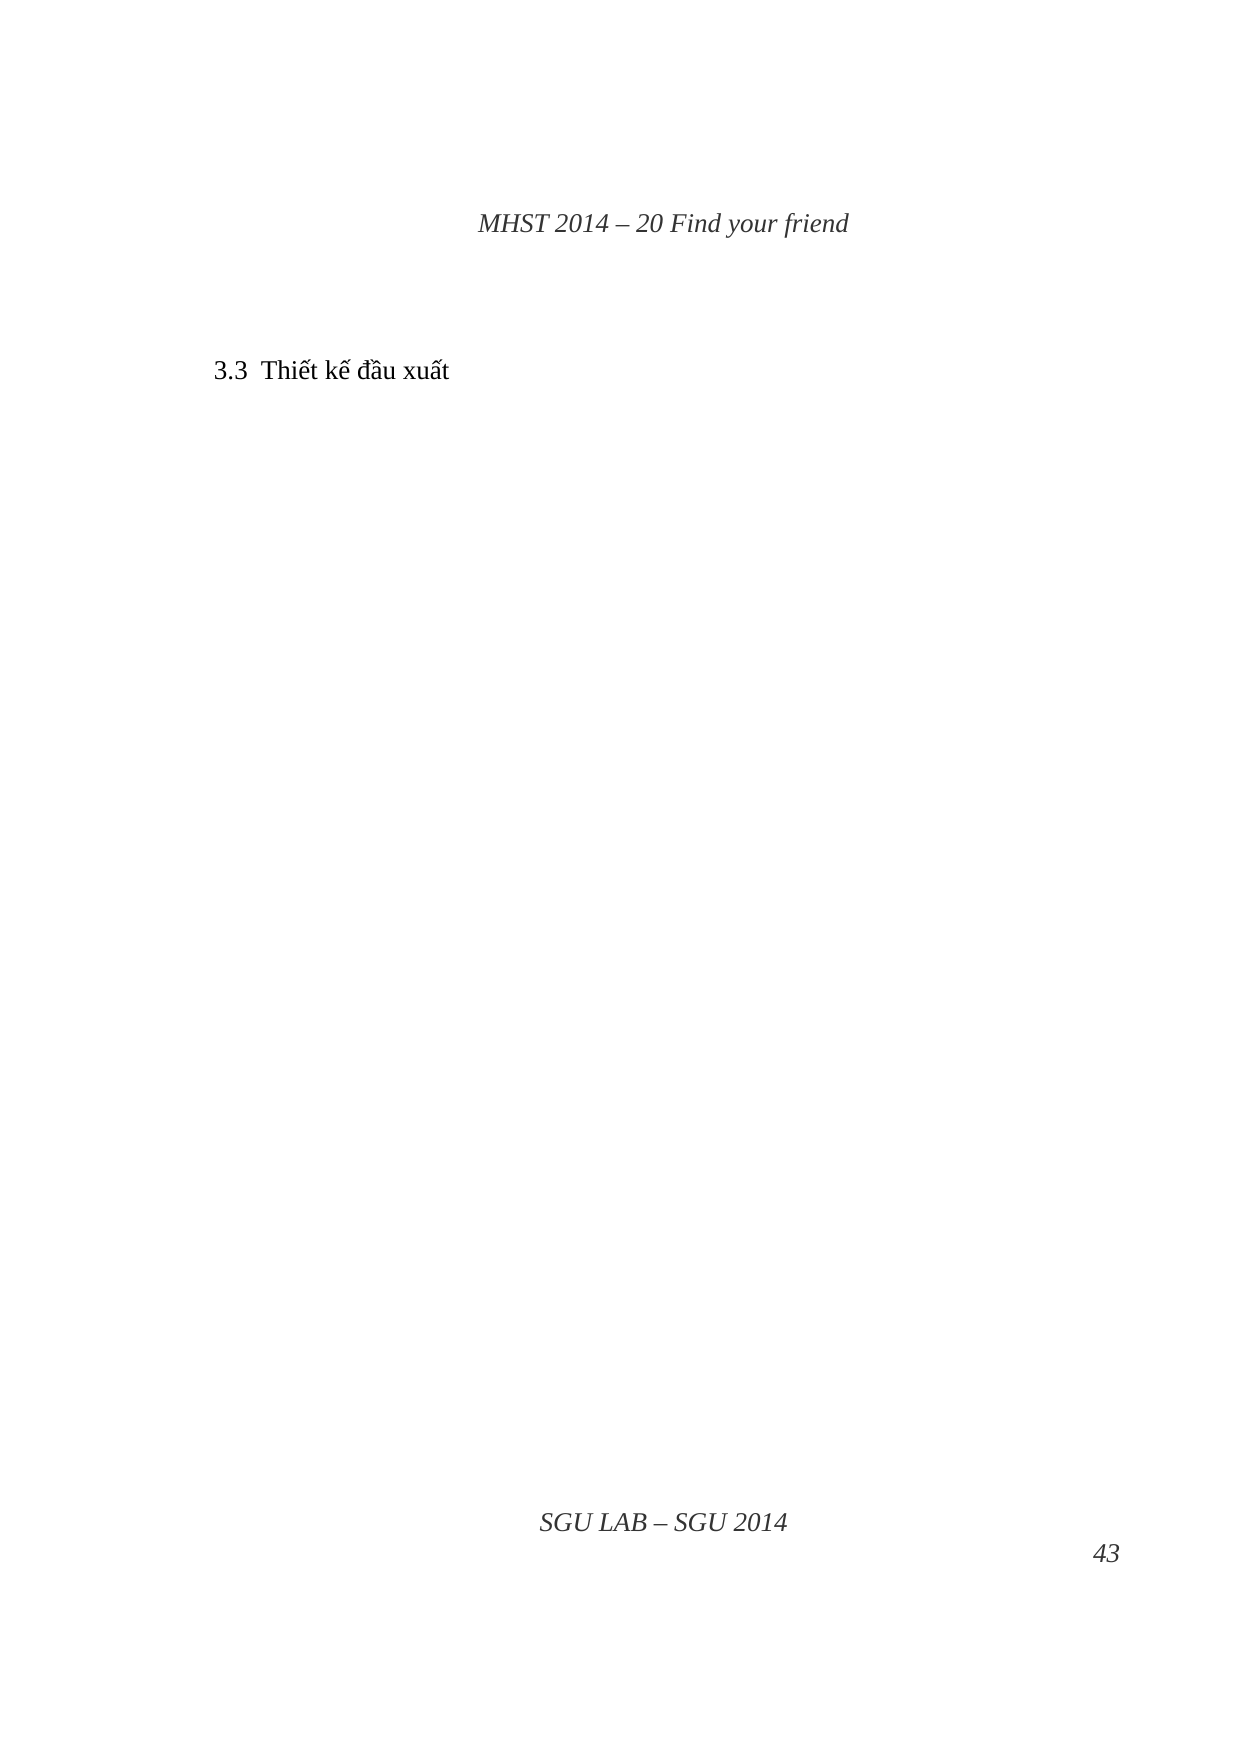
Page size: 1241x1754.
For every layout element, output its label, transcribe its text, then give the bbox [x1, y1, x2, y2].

subtitle Thiết kế đầu xuất [207, 354, 1122, 385]
